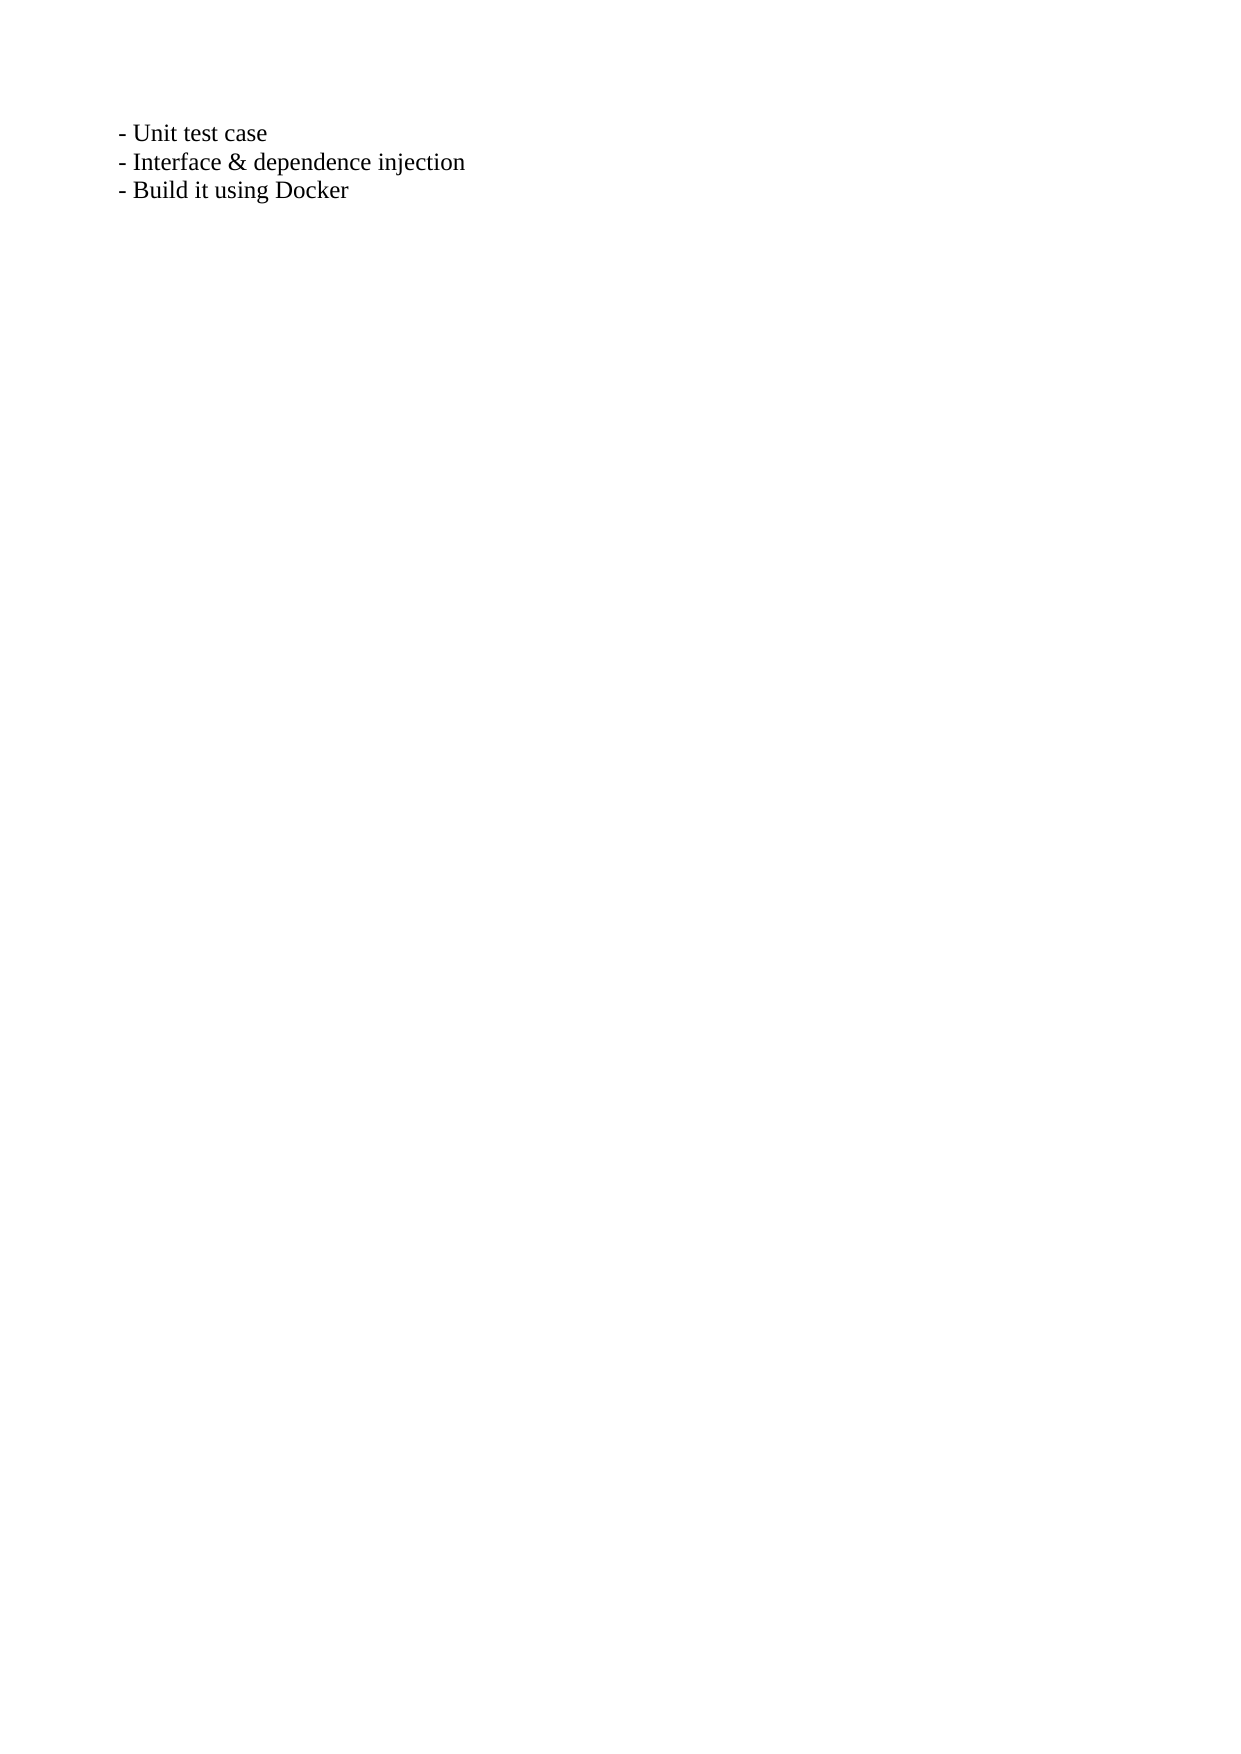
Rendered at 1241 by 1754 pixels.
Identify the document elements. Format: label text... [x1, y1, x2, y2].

text - Build it using Docker [118, 176, 1122, 204]
text - Unit test case [118, 118, 1122, 147]
text - Interface & dependence injection [118, 147, 1122, 176]
